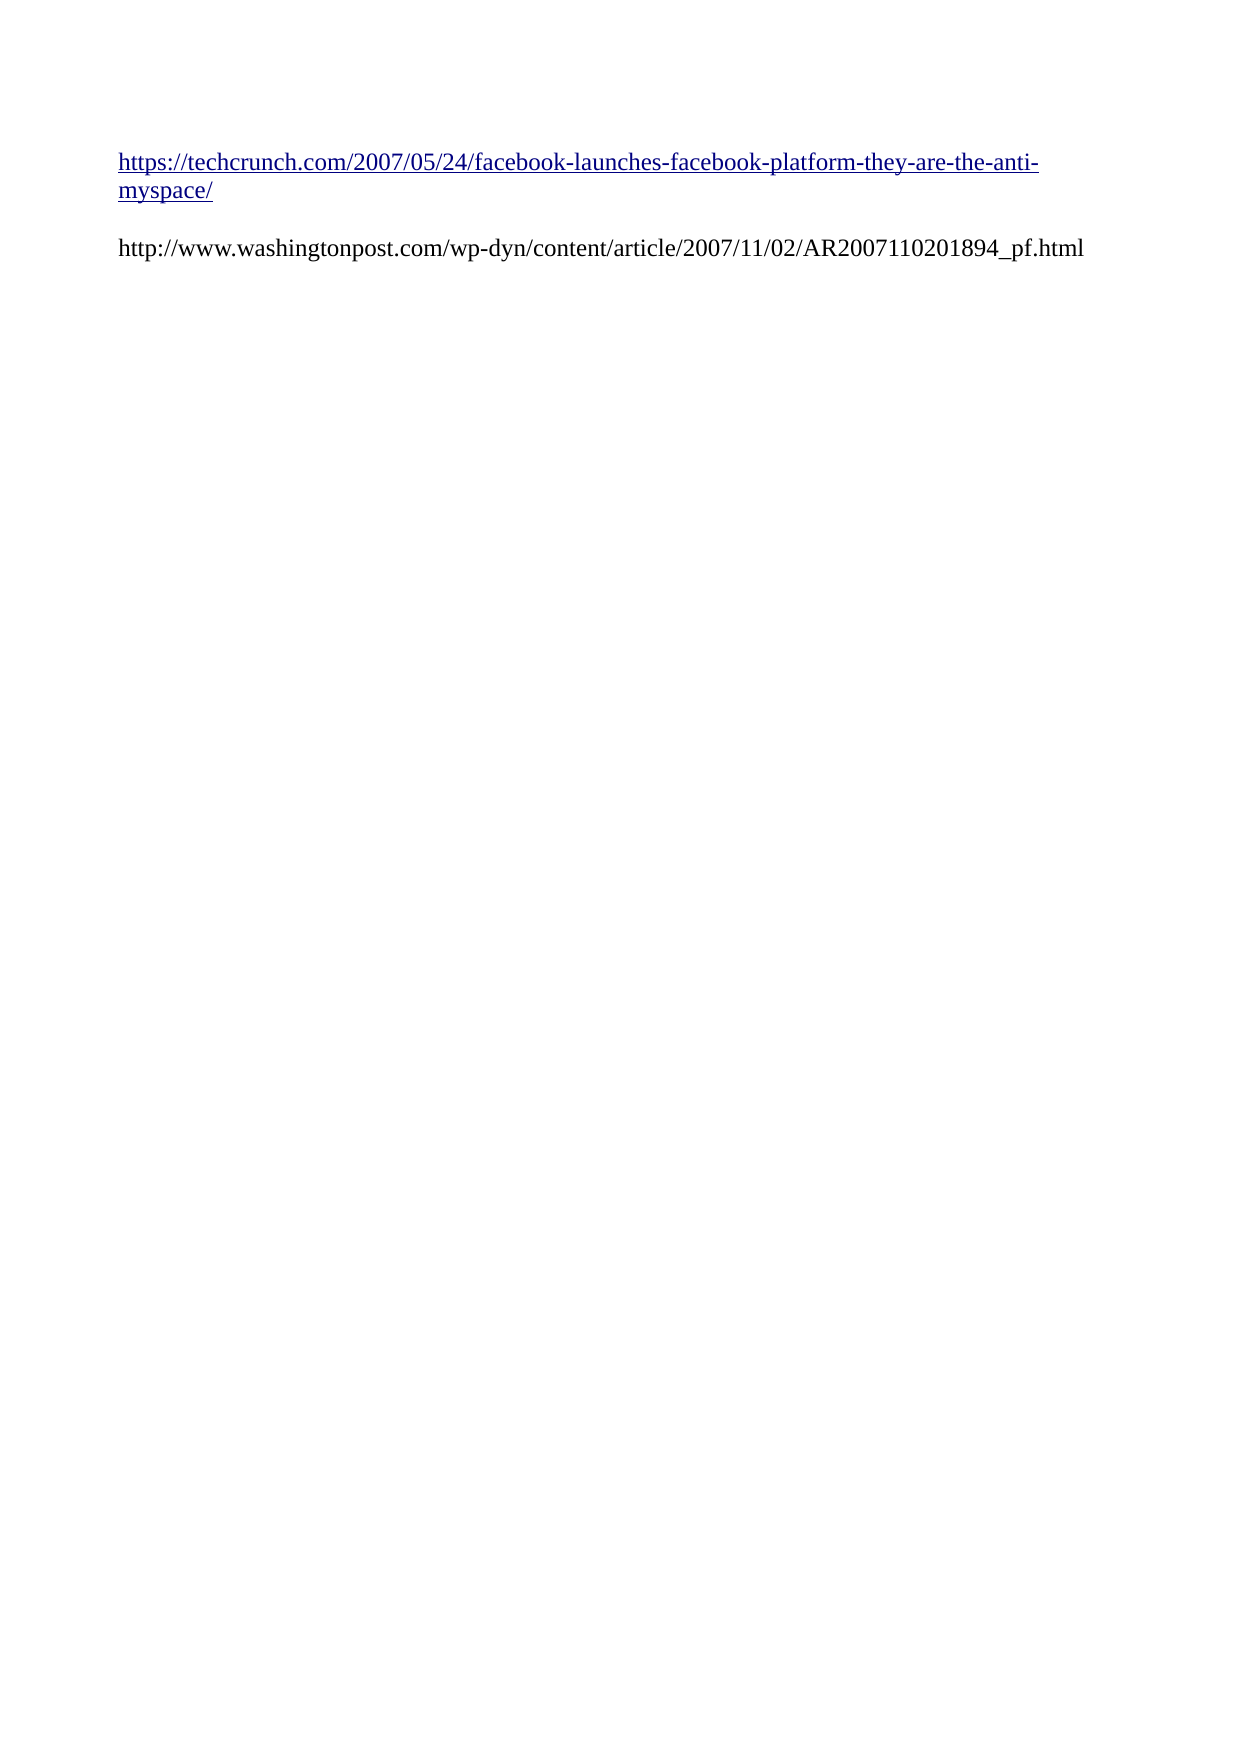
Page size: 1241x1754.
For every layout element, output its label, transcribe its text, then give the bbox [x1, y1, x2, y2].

text http://www.washingtonpost.com/wp-dyn/content/article/2007/11/02/AR2007110201894_pf.html [118, 233, 1122, 262]
text https://techcrunch.com/2007/05/24/facebook-launches-facebook-platform-they-are-the-anti-myspace/ [118, 147, 1122, 204]
